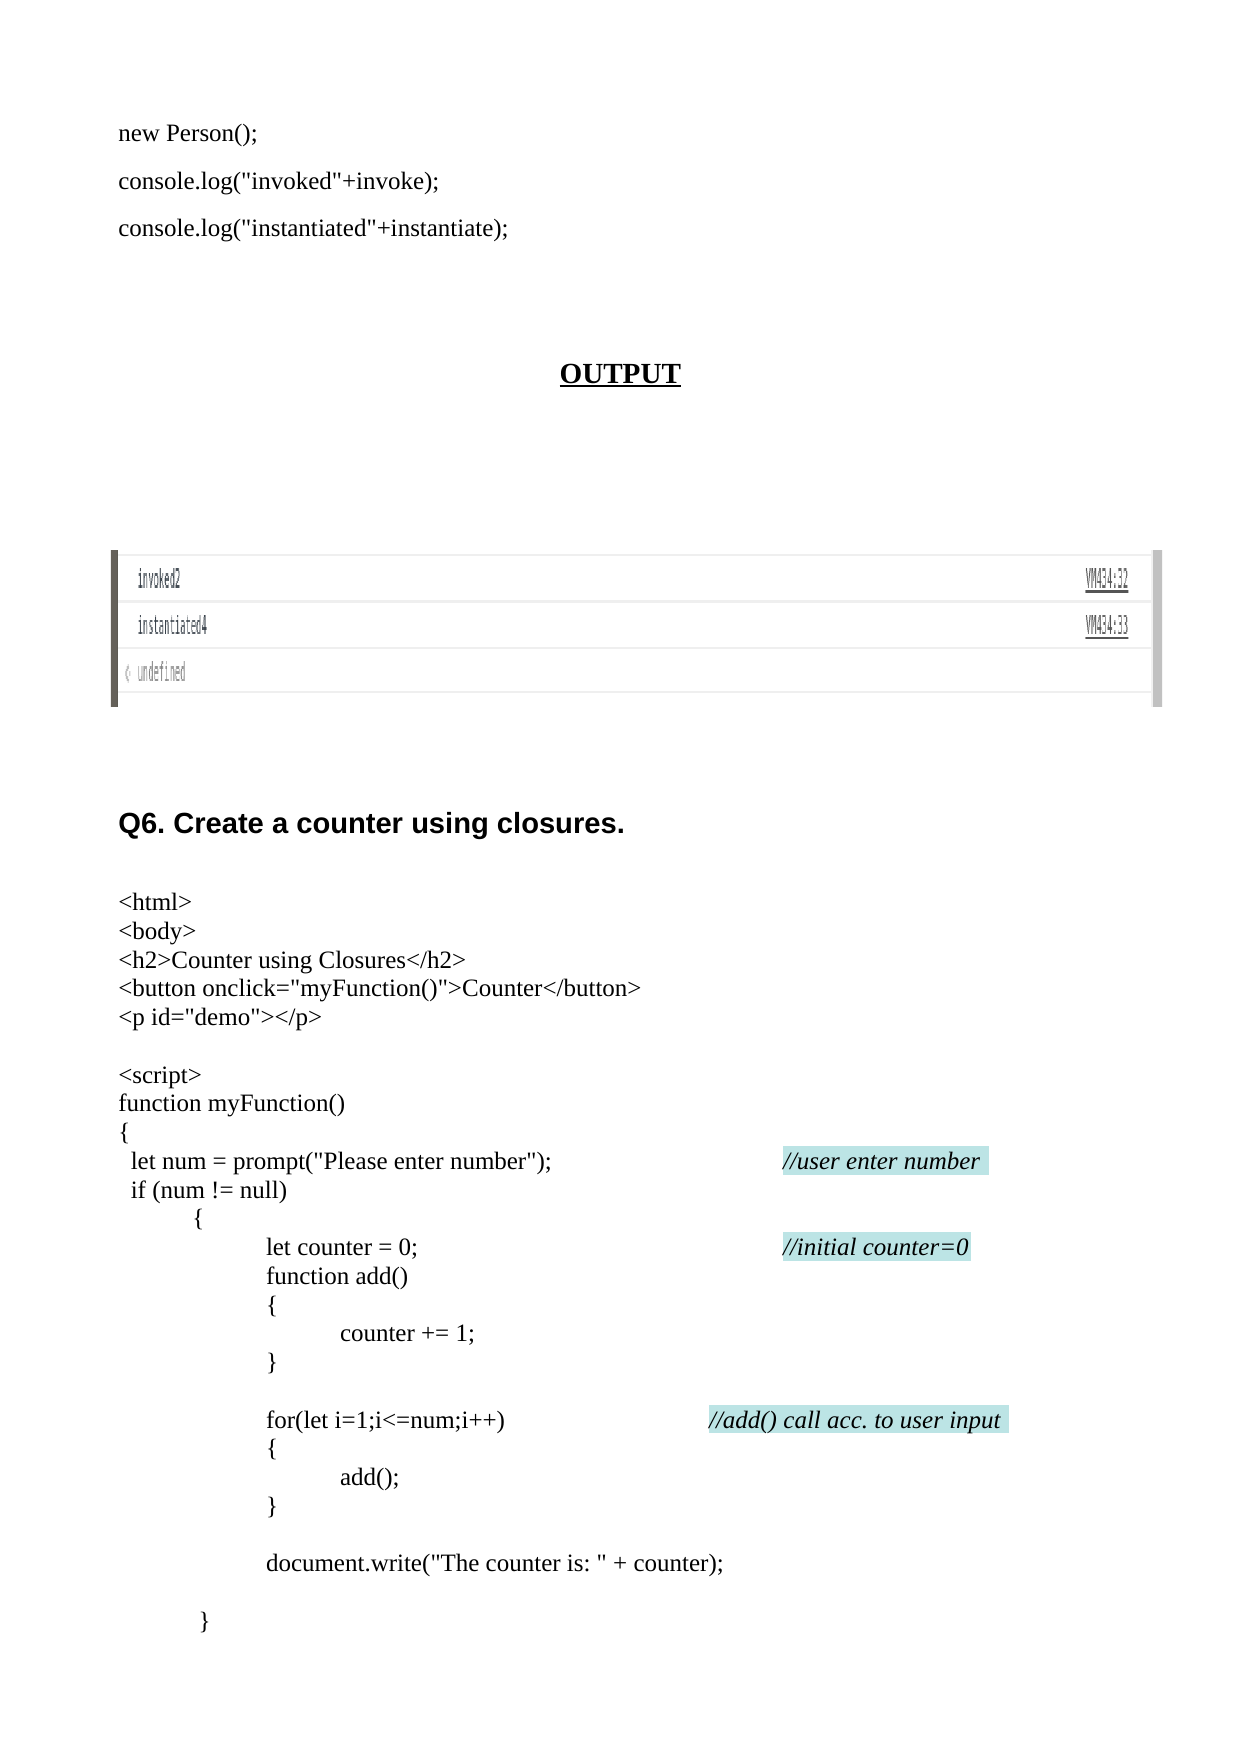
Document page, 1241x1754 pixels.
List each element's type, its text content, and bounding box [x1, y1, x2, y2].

text } [118, 1606, 1122, 1635]
text console.log("invoked"+invoke); [118, 166, 1122, 194]
text { [118, 1117, 1122, 1146]
text document.write("The counter is: " + counter); [118, 1548, 1122, 1577]
text { [118, 1203, 1122, 1232]
text } [118, 1347, 1122, 1376]
text { [118, 1433, 1122, 1462]
text OUTPUT [118, 356, 1122, 390]
text } [118, 1491, 1122, 1520]
text <script> [118, 1060, 1122, 1088]
text let counter = 0; //initial counter=0 [118, 1232, 1122, 1261]
text console.log("instantiated"+instantiate); [118, 213, 1122, 242]
text <h2>Counter using Closures</h2> [118, 945, 1122, 973]
text function add() [118, 1261, 1122, 1290]
text Q6. Create a counter using closures. [118, 806, 1122, 840]
picture [110, 681, 1163, 707]
text counter += 1; [118, 1318, 1122, 1347]
text { [118, 1290, 1122, 1318]
text function myFunction() [118, 1088, 1122, 1117]
text <html> [118, 887, 1122, 916]
text add(); [118, 1462, 1122, 1491]
text new Person(); [118, 118, 1122, 147]
text <body> [118, 916, 1122, 945]
text <button onclick="myFunction()">Counter</button> [118, 973, 1122, 1002]
text for(let i=1;i<=num;i++) //add() call acc. to user input [118, 1405, 1122, 1433]
text <p id="demo"></p> [118, 1002, 1122, 1031]
text if (num != null) [118, 1175, 1122, 1203]
text let num = prompt("Please enter number"); //user enter number [118, 1146, 1122, 1175]
